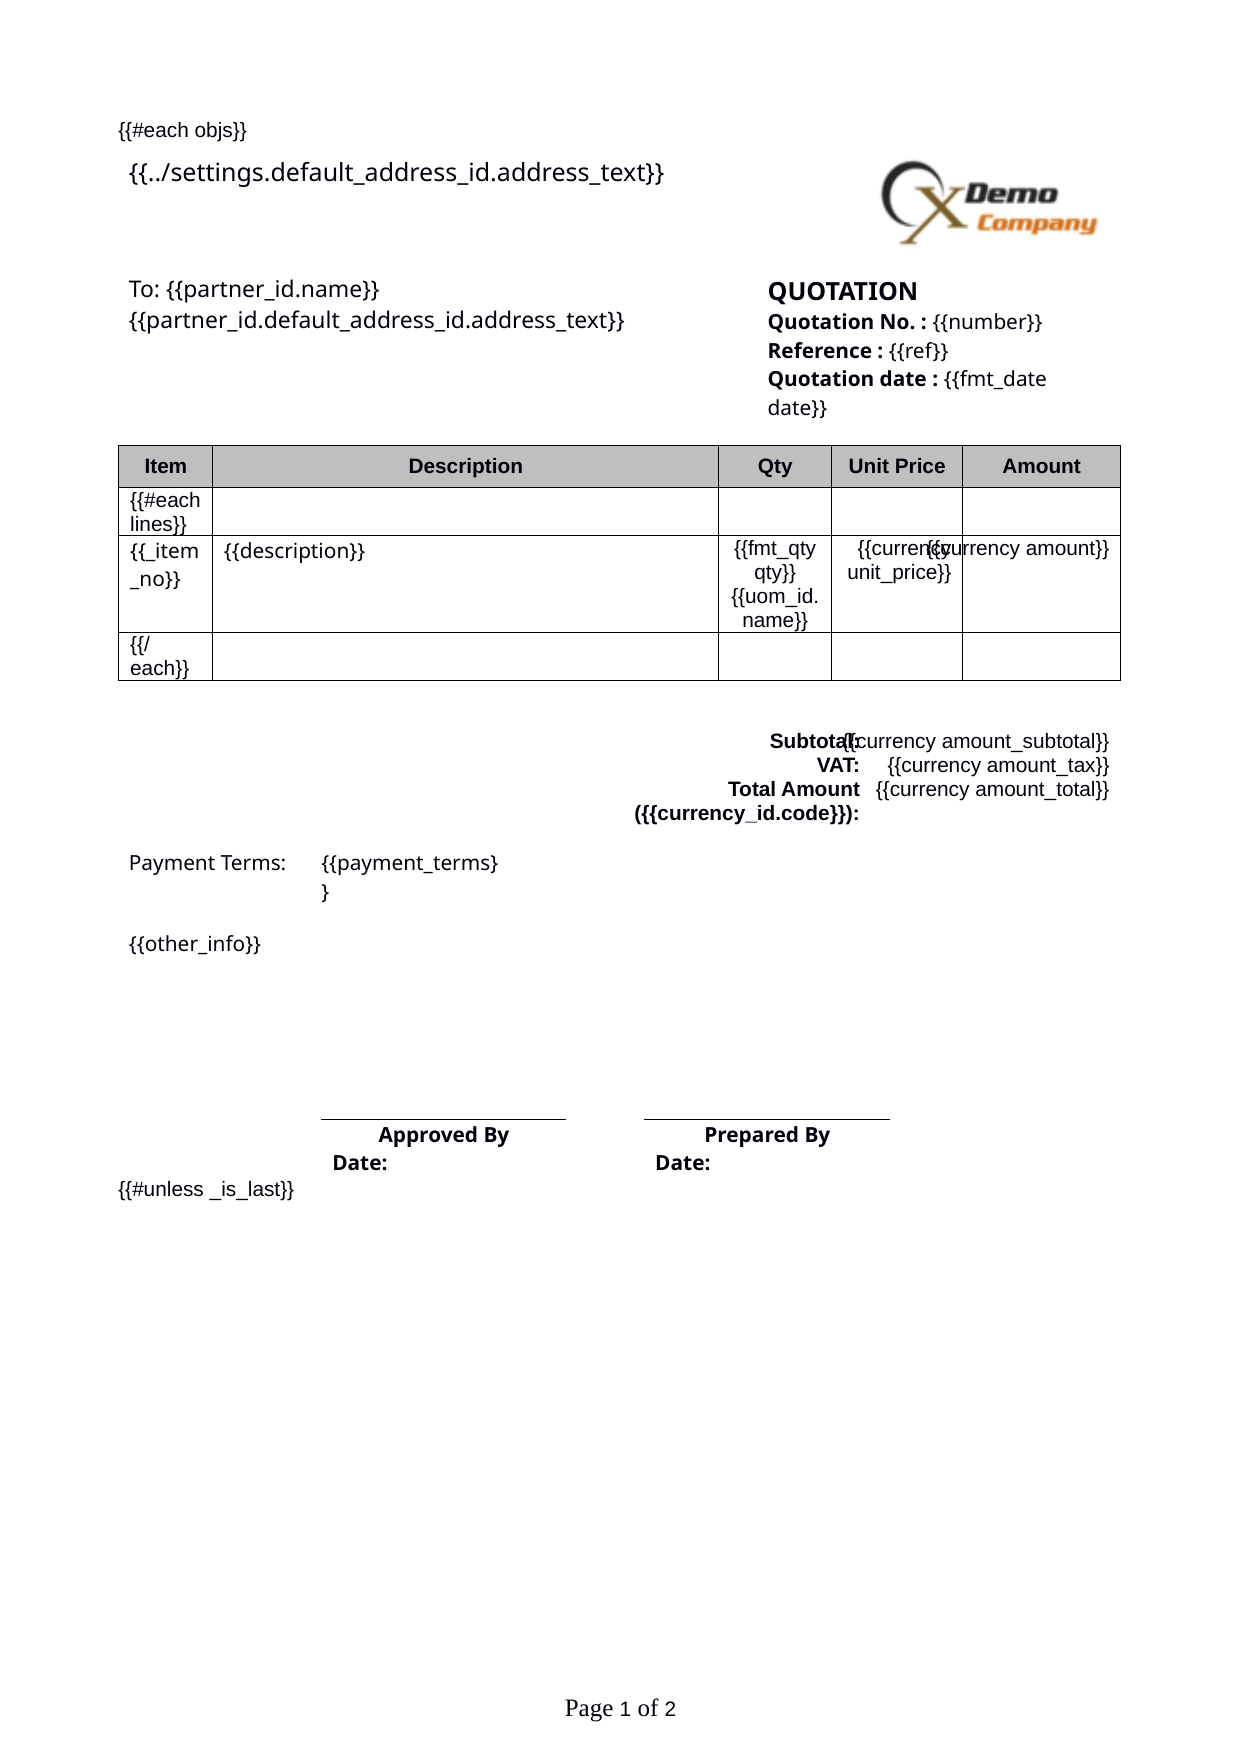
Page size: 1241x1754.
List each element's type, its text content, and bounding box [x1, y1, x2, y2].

table_cell [890, 1148, 1121, 1177]
table_cell {{/each}} [119, 633, 212, 680]
table_cell [213, 488, 718, 535]
table_header {{other_info}} [118, 929, 603, 999]
table_cell {{description}} [213, 536, 718, 632]
table_header [566, 1119, 644, 1148]
table_cell {{currency unit_price}} [832, 536, 962, 632]
table_header [890, 1119, 1121, 1148]
table_header {{payment_terms}} [500, 849, 512, 905]
table_cell [832, 488, 962, 535]
table_cell [118, 1148, 321, 1177]
table_cell VAT: [860, 753, 871, 777]
table_header Subtotal: [549, 729, 561, 753]
table_header Prepared By [644, 1120, 890, 1148]
table_header Amount [963, 446, 1120, 487]
table_cell [832, 633, 962, 680]
table_cell {{#each lines}} [119, 488, 212, 535]
table_header To: {{partner_id.name}} {{partner_id.default_address_id.address_text}} [118, 273, 756, 421]
table_header {{payment_terms}} [310, 849, 321, 905]
table_header Subtotal: [860, 729, 871, 753]
table_cell [719, 633, 831, 680]
table_header [859, 155, 875, 249]
text {{#unless _is_last}} [118, 1177, 1122, 1201]
table_header Payment Terms: [118, 849, 310, 905]
table_header Item [119, 446, 212, 487]
table_header Description [213, 446, 718, 487]
table_cell [566, 1148, 644, 1177]
table_header Unit Price [832, 446, 962, 487]
table_header Approved By [321, 1120, 566, 1148]
table_header {{../settings.default_address_id.address_text}} [118, 155, 859, 249]
table_cell Date: [644, 1148, 890, 1177]
table_cell {{fmt_qty qty}} {{uom_id.name}} [719, 536, 831, 632]
table_cell [213, 633, 718, 680]
table_cell Date: [321, 1148, 566, 1177]
table_cell {{_item_no}} [119, 536, 212, 632]
picture [875, 154, 1110, 250]
table_cell [719, 488, 831, 535]
table_cell {{currency amount_total}} [871, 777, 1121, 824]
table_cell {{currency amount}} [963, 536, 1120, 632]
table_cell VAT: [549, 753, 561, 777]
table_cell [963, 633, 1120, 680]
text {{#each objs}} [118, 118, 1122, 142]
table_cell [963, 488, 1120, 535]
table_header Qty [719, 446, 831, 487]
table_header [118, 1119, 321, 1148]
table_header [1110, 155, 1121, 249]
